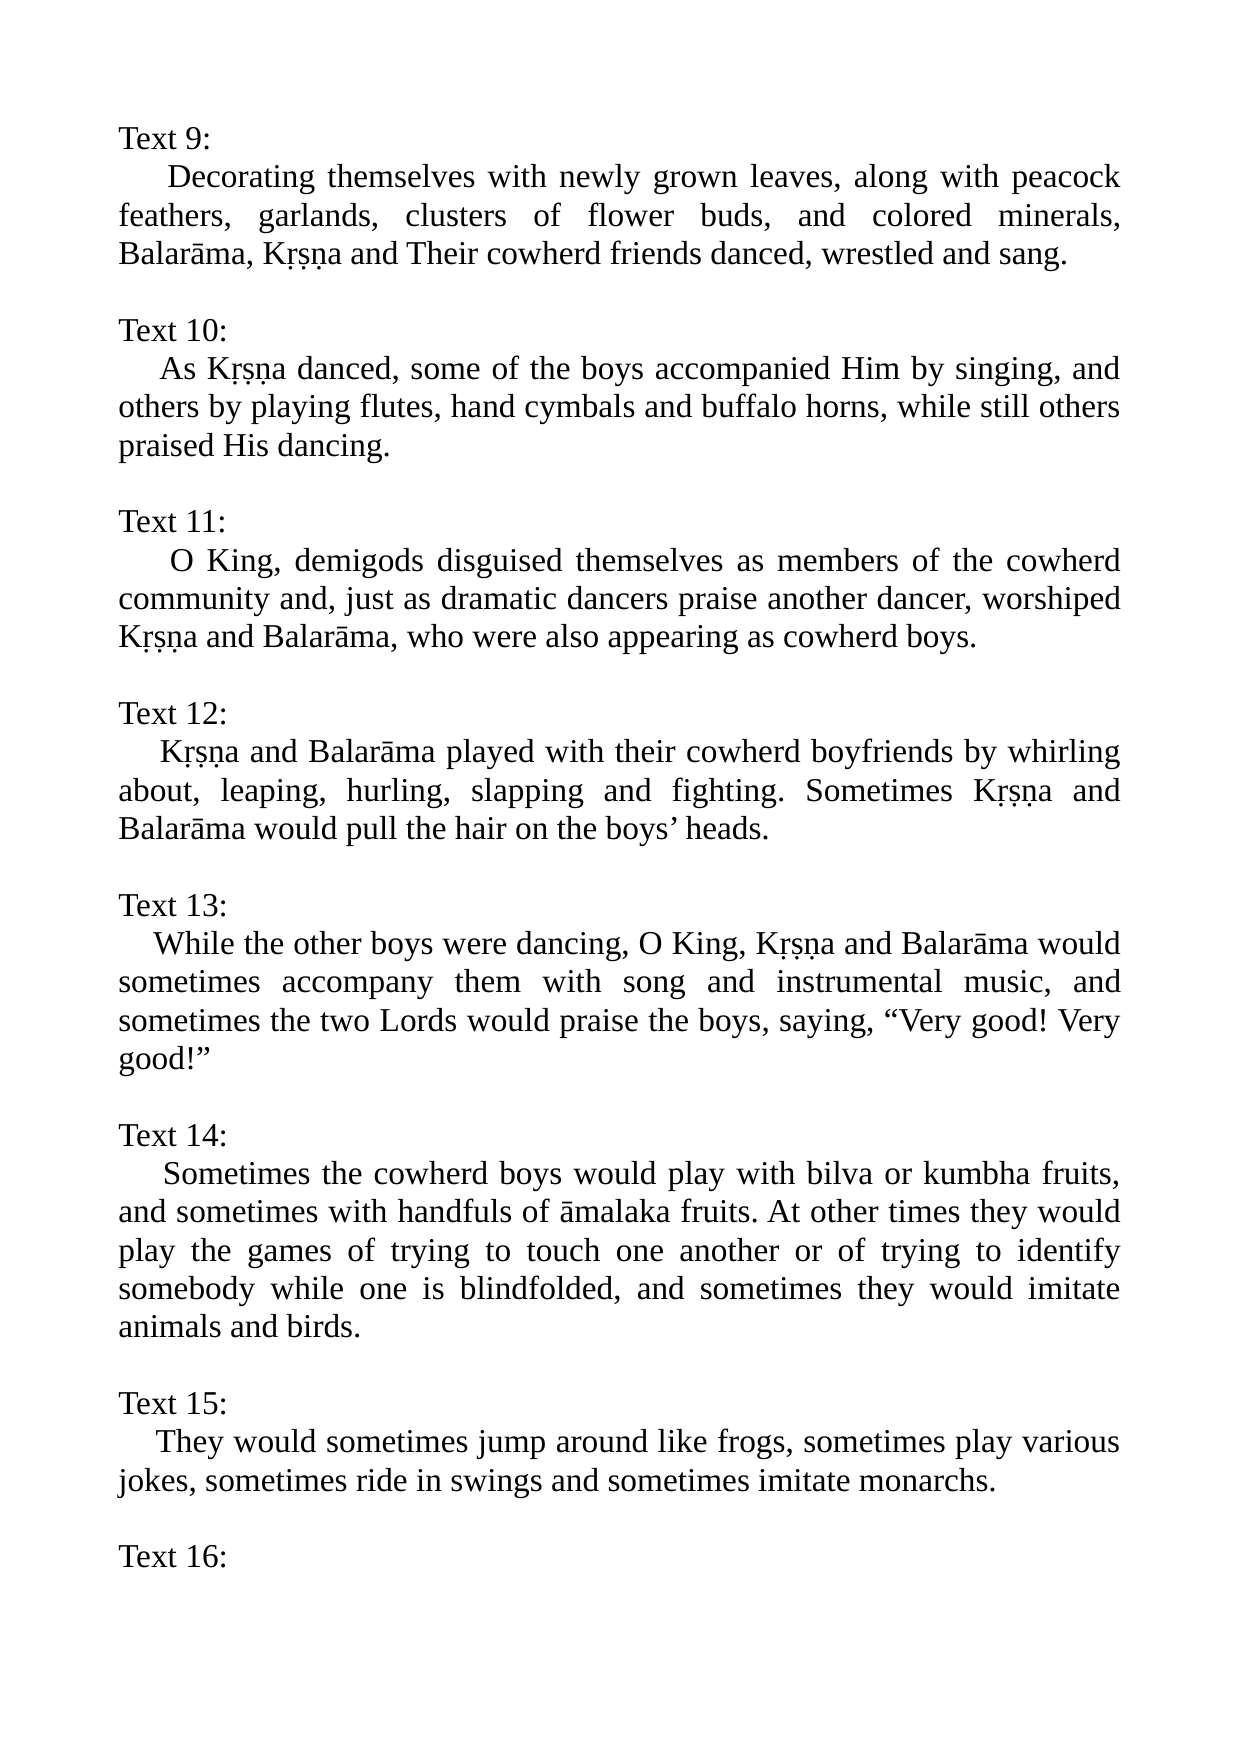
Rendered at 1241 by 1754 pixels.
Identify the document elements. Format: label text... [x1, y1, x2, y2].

text Decorating themselves with newly grown leaves, along with peacock feathers, garlands, clusters of flower buds, and colored minerals, Balarāma, Kṛṣṇa and Their cowherd friends danced, wrestled and sang. [118, 156, 1122, 271]
text O King, demigods disguised themselves as members of the cowherd community and, just as dramatic dancers praise another dancer, worshiped Kṛṣṇa and Balarāma, who were also appearing as cowherd boys. [118, 540, 1122, 655]
text Text 16: [118, 1536, 1122, 1575]
text Text 12: [118, 693, 1122, 731]
text Sometimes the cowherd boys would play with bilva or kumbha fruits, and sometimes with handfuls of āmalaka fruits. At other times they would play the games of trying to touch one another or of trying to identify somebody while one is blindfolded, and sometimes they would imitate animals and birds. [118, 1153, 1122, 1345]
text While the other boys were dancing, O King, Kṛṣṇa and Balarāma would sometimes accompany them with song and instrumental music, and sometimes the two Lords would praise the boys, saying, “Very good! Very good!” [118, 923, 1122, 1076]
text They would sometimes jump around like frogs, sometimes play various jokes, sometimes ride in swings and sometimes imitate monarchs. [118, 1421, 1122, 1498]
text Text 9: [118, 118, 1122, 156]
text Text 13: [118, 885, 1122, 923]
text Text 10: [118, 310, 1122, 348]
text Text 14: [118, 1115, 1122, 1153]
text Text 15: [118, 1383, 1122, 1421]
text As Kṛṣṇa danced, some of the boys accompanied Him by singing, and others by playing flutes, hand cymbals and buffalo horns, while still others praised His dancing. [118, 348, 1122, 463]
text Kṛṣṇa and Balarāma played with their cowherd boyfriends by whirling about, leaping, hurling, slapping and fighting. Sometimes Kṛṣṇa and Balarāma would pull the hair on the boys’ heads. [118, 731, 1122, 846]
text Text 11: [118, 501, 1122, 540]
